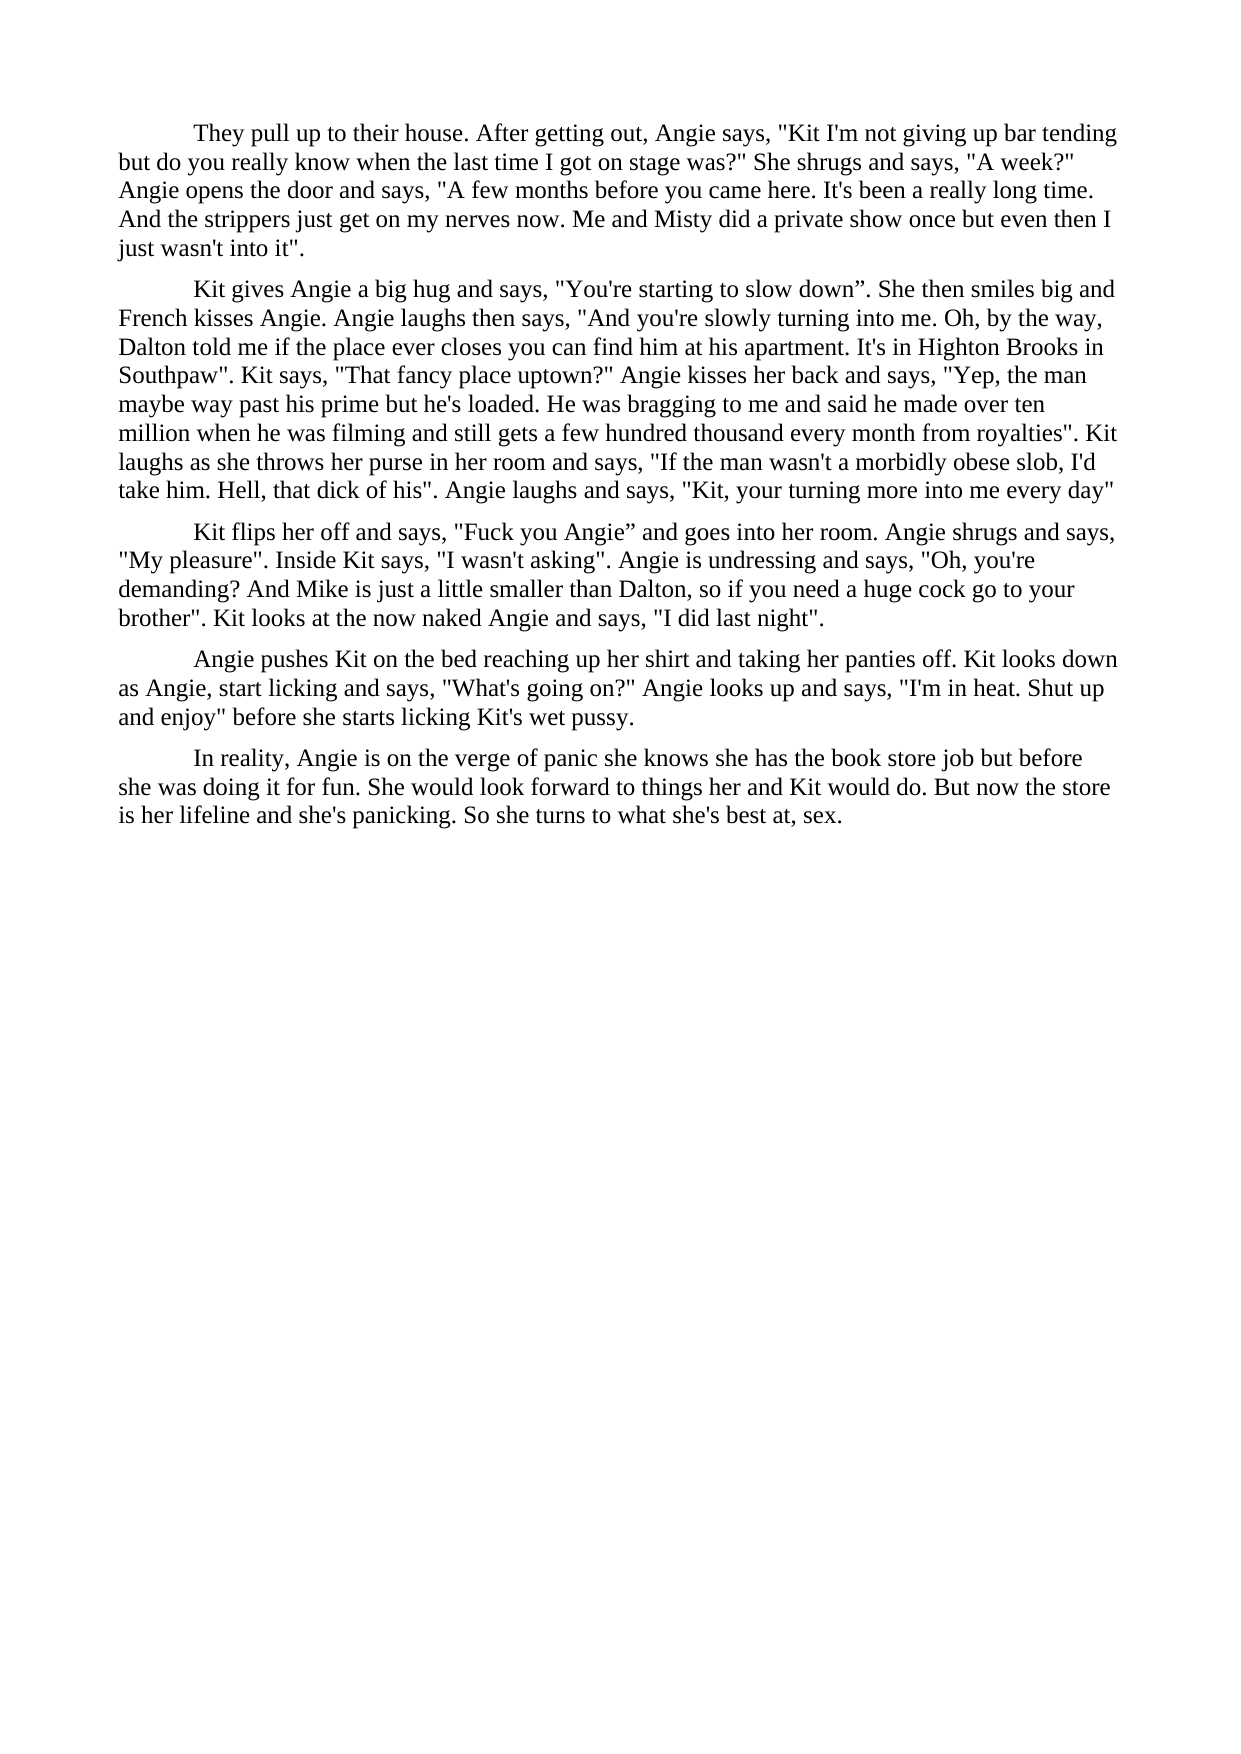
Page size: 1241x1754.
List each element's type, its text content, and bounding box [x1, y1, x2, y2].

text Kit gives Angie a big hug and says, "You're starting to slow down”. She then smiles big and French kisses Angie. Angie laughs then says, "And you're slowly turning into me. Oh, by the way, Dalton told me if the place ever closes you can find him at his apartment. It's in Highton Brooks in Southpaw". Kit says, "That fancy place uptown?" Angie kisses her back and says, "Yep, the man maybe way past his prime but he's loaded. He was bragging to me and said he made over ten million when he was filming and still gets a few hundred thousand every month from royalties". Kit laughs as she throws her purse in her room and says, "If the man wasn't a morbidly obese slob, I'd take him. Hell, that dick of his". Angie laughs and says, "Kit, your turning more into me every day" [118, 274, 1122, 504]
text Kit flips her off and says, "Fuck you Angie” and goes into her room. Angie shrugs and says, "My pleasure". Inside Kit says, "I wasn't asking". Angie is undressing and says, "Oh, you're demanding? And Mike is just a little smaller than Dalton, so if you need a huge cock go to your brother". Kit looks at the now naked Angie and says, "I did last night". [118, 517, 1122, 632]
text They pull up to their house. After getting out, Angie says, "Kit I'm not giving up bar tending but do you really know when the last time I got on stage was?" She shrugs and says, "A week?" Angie opens the door and says, "A few months before you came here. It's been a really long time. And the strippers just get on my nerves now. Me and Misty did a private show once but even then I just wasn't into it". [118, 118, 1122, 262]
text Angie pushes Kit on the bed reaching up her shirt and taking her panties off. Kit looks down as Angie, start licking and says, "What's going on?" Angie looks up and says, "I'm in heat. Shut up and enjoy" before she starts licking Kit's wet pussy. [118, 644, 1122, 731]
text In reality, Angie is on the verge of panic she knows she has the book store job but before she was doing it for fun. She would look forward to things her and Kit would do. But now the store is her lifeline and she's panicking. So she turns to what she's best at, sex. [118, 743, 1122, 829]
